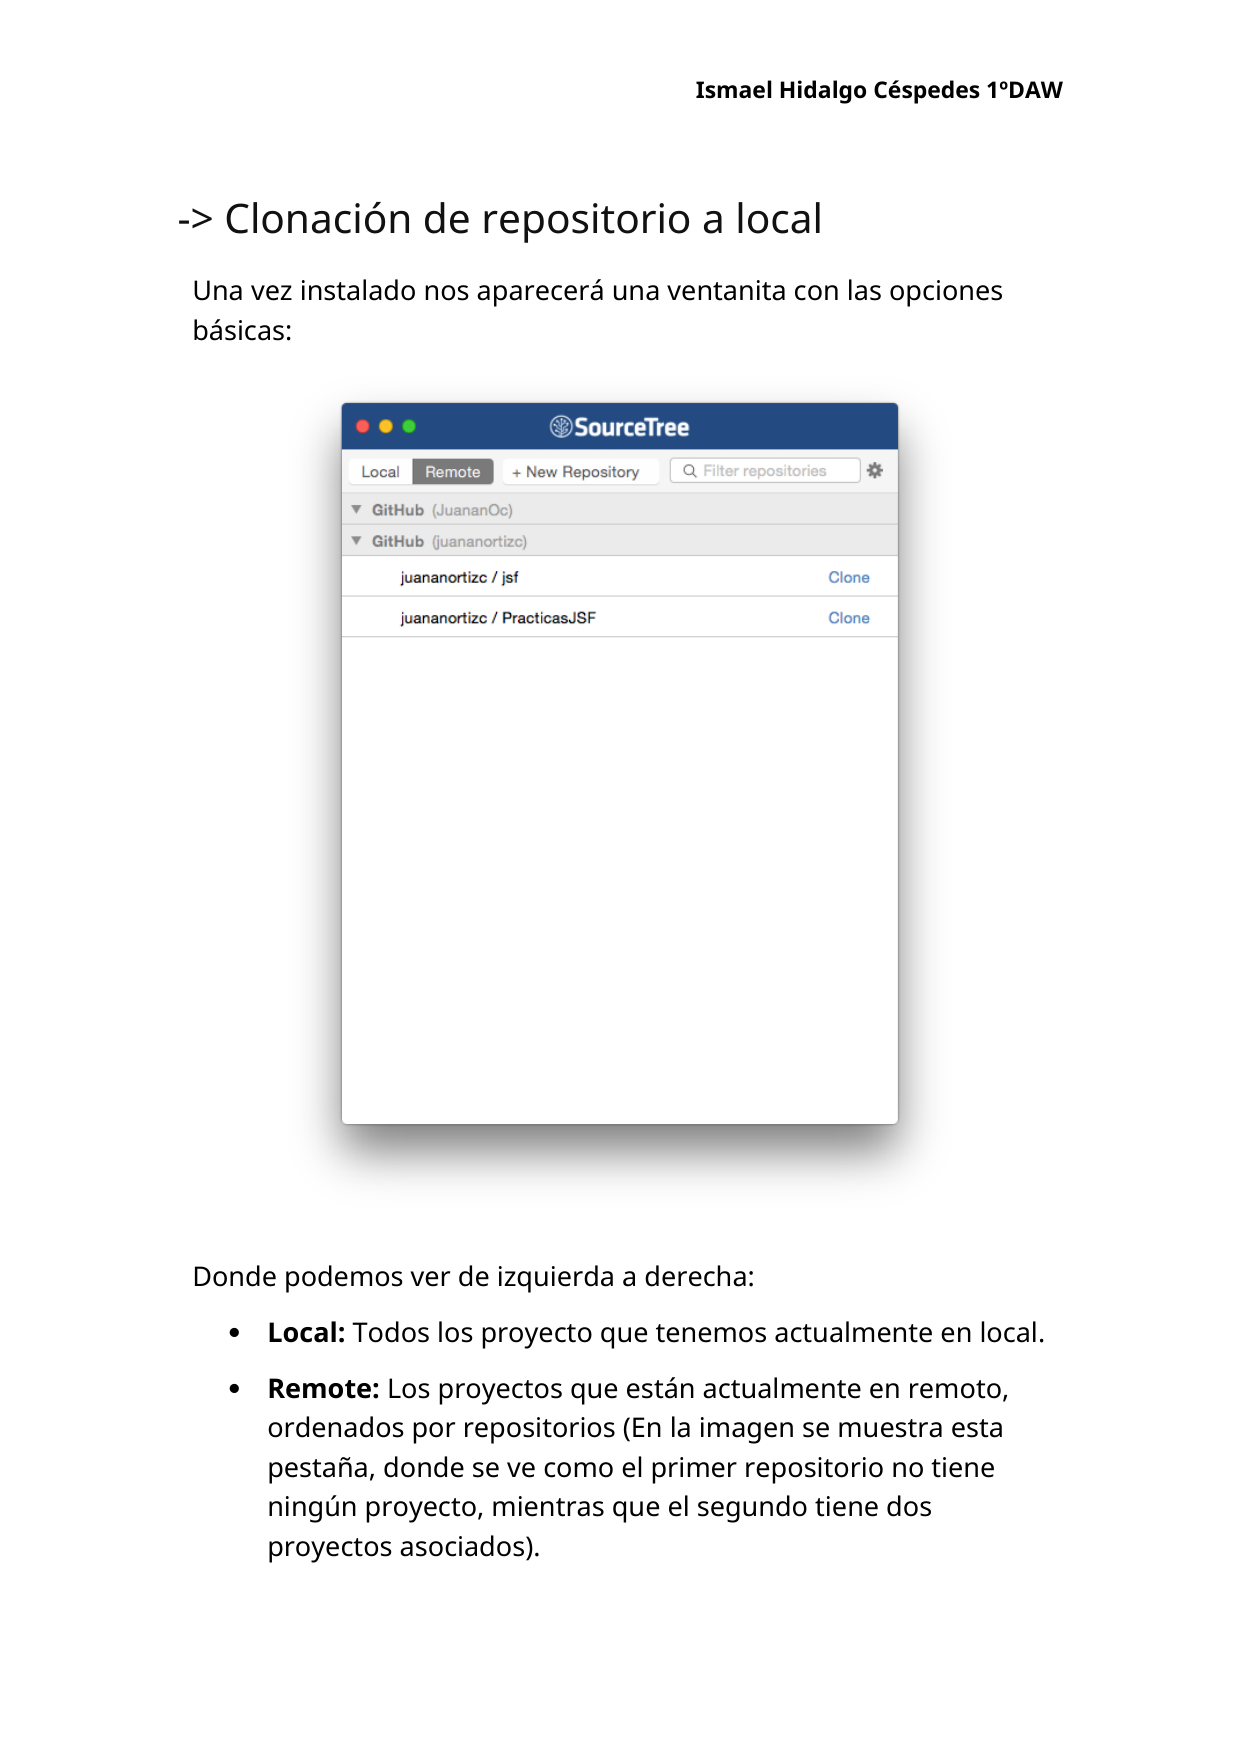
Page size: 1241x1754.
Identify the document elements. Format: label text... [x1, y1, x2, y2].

list Remote: Los proyectos que están actualmente en remoto, ordenados por repositorios (En la imagen se muestra esta pestaña, donde se ve como el primer repositorio no tiene ningún proyecto, mientras que el segundo tiene dos proyectos asociados). [229, 1369, 1063, 1564]
subtitle -> Clonación de repositorio a local [823, 190, 1063, 245]
subtitle -> Clonación de repositorio a local [177, 190, 224, 245]
list Local: Todos los proyecto que tenemos actualmente en local. [229, 1313, 1063, 1350]
text Una vez instalado nos aparecerá una ventanita con las opciones básicas: [192, 272, 1063, 348]
text Donde podemos ver de izquierda a derecha: [192, 1257, 1063, 1294]
